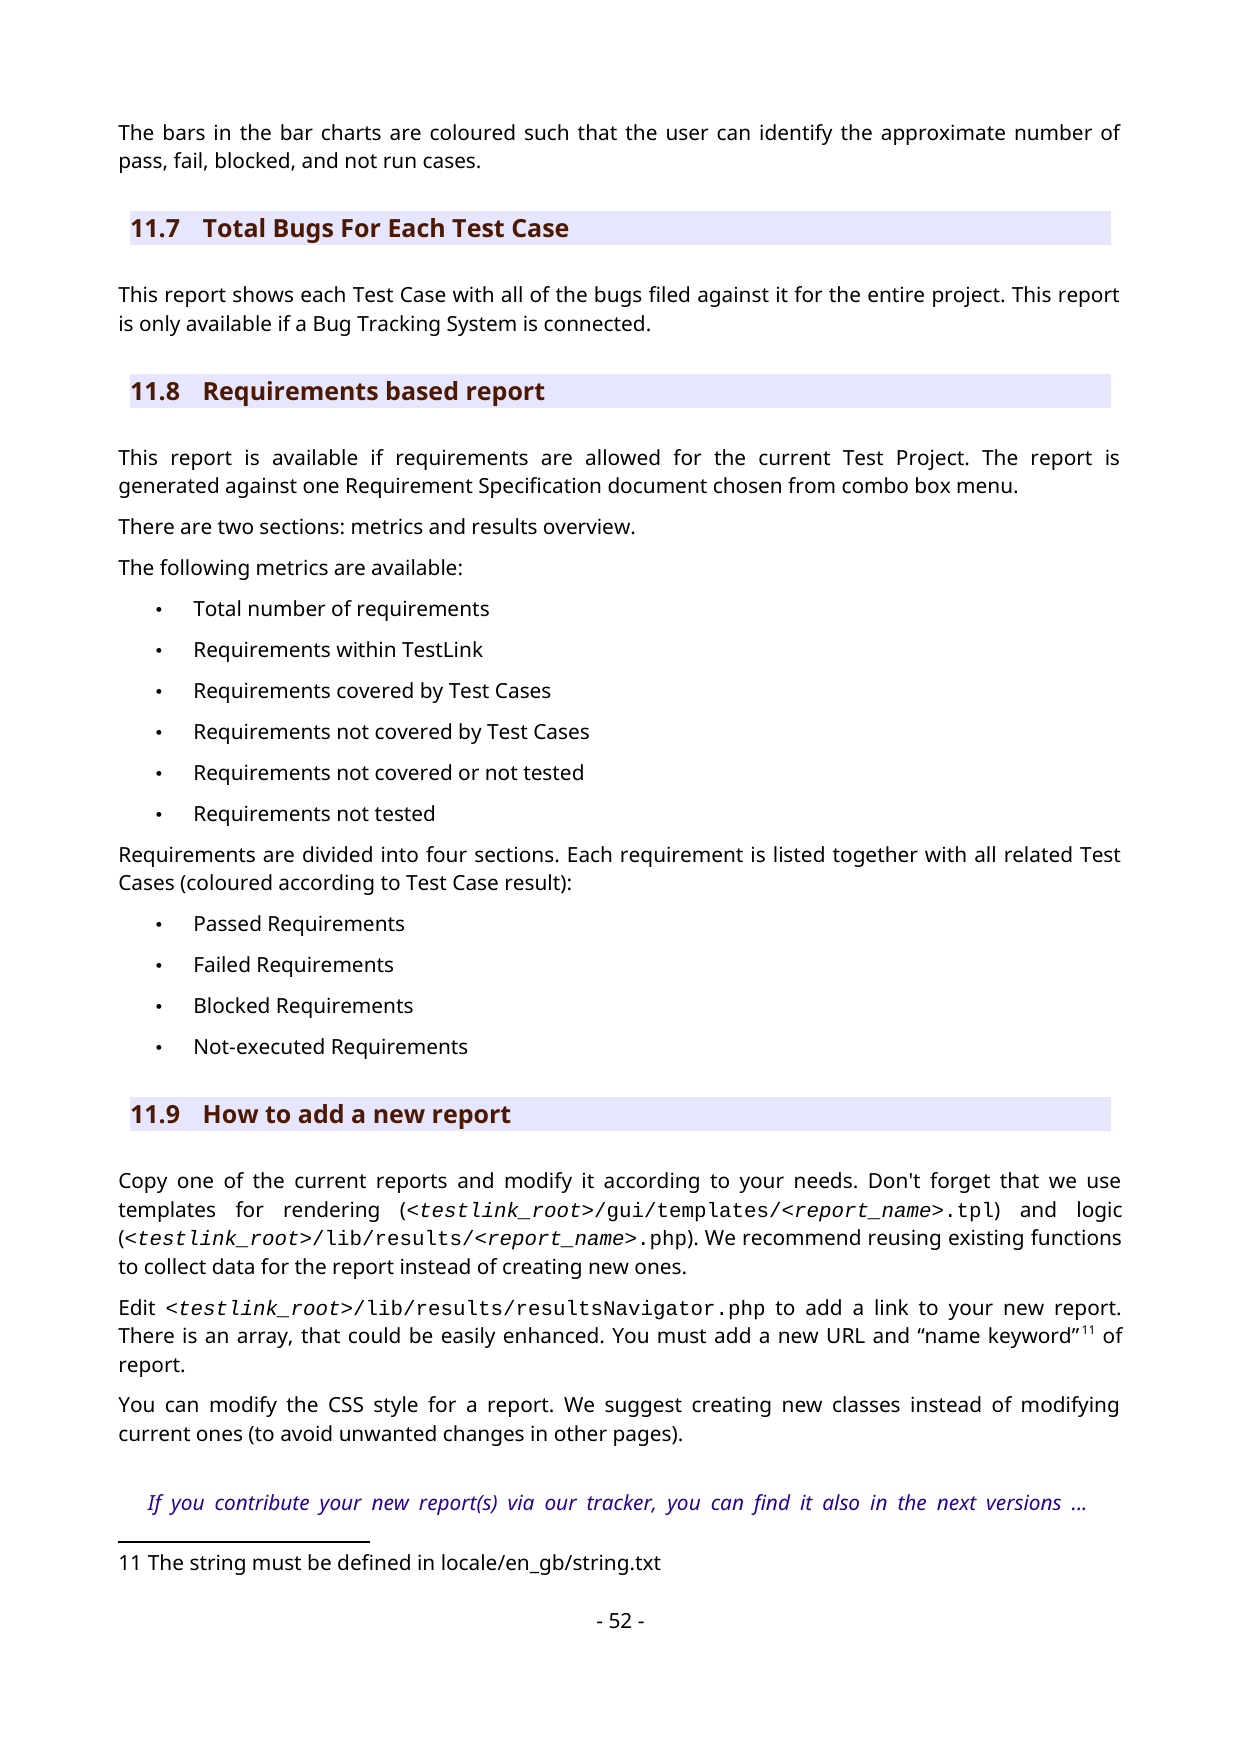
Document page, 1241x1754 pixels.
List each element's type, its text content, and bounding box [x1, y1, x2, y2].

list Requirements not covered by Test Cases [156, 717, 1122, 746]
subtitle Total Bugs For Each Test Case [130, 211, 1111, 245]
text Requirements are divided into four sections. Each requirement is listed together with all related Test Cases (coloured according to Test Case result): [118, 840, 1122, 897]
text There are two sections: metrics and results overview. [118, 512, 1122, 541]
text The bars in the bar charts are coloured such that the user can identify the approximate number of pass, fail, blocked, and not run cases. [118, 118, 1122, 175]
subtitle Requirements based report [130, 374, 1111, 408]
text If you contribute your new report(s) via our tracker, you can find it also in the next versions ... [148, 1460, 1093, 1517]
list Failed Requirements [156, 950, 1122, 979]
subtitle How to add a new report [130, 1097, 1111, 1131]
list Passed Requirements [156, 909, 1122, 938]
text The following metrics are available: [118, 553, 1122, 582]
list Requirements not tested [156, 799, 1122, 827]
list Total number of requirements [156, 594, 1122, 623]
list Requirements not covered or not tested [156, 758, 1122, 787]
text You can modify the CSS style for a report. We suggest creating new classes instead of modifying current ones (to avoid unwanted changes in other pages). [118, 1391, 1122, 1447]
list Requirements covered by Test Cases [156, 676, 1122, 705]
text This report shows each Test Case with all of the bugs filed against it for the entire project. This report is only available if a Bug Tracking System is connected. [118, 281, 1122, 337]
list Not-executed Requirements [156, 1032, 1122, 1061]
text Edit <testlink_root>/lib/results/resultsNavigator.php to add a link to your new report. There is an array, that could be easily enhanced. You must add a new URL and “name keyword” of report. [118, 1293, 1122, 1378]
list Requirements within TestLink [156, 635, 1122, 664]
text The string must be defined in locale/en_gb/string.txt [118, 1548, 1122, 1576]
list Blocked Requirements [156, 991, 1122, 1020]
text This report is available if requirements are allowed for the current Test Project. The report is generated against one Requirement Specification document chosen from combo box menu. [118, 443, 1122, 500]
text Copy one of the current reports and modify it according to your needs. Don't forget that we use templates for rendering (<testlink_root>/gui/templates/<report_name>.tpl) and logic (<testlink_root>/lib/results/<report_name>.php). We recommend reusing existing functions to collect data for the report instead of creating new ones. [118, 1166, 1122, 1280]
